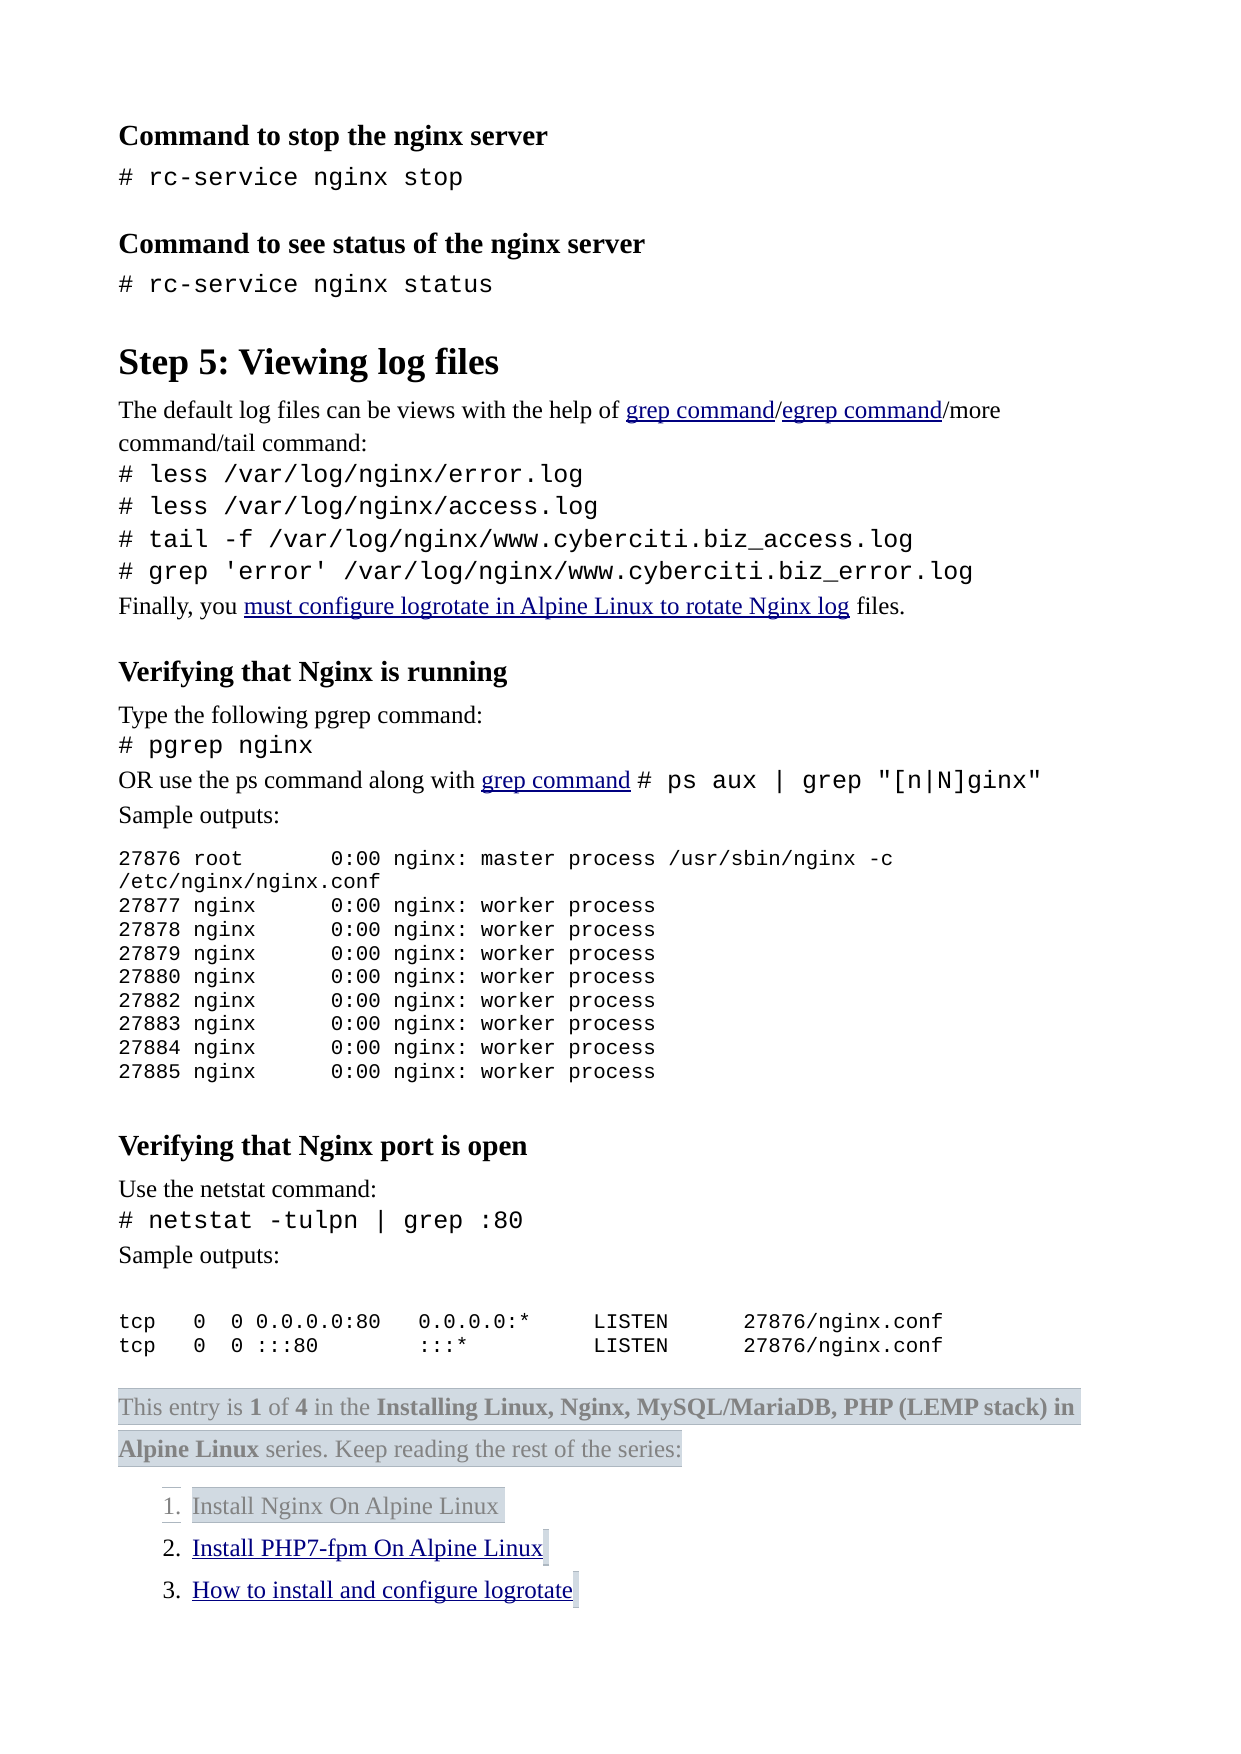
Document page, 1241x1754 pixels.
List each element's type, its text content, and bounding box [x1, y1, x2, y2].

subtitle Verifying that Nginx is running [118, 654, 1122, 687]
text 27885 nginx 0:00 nginx: worker process [118, 1061, 1122, 1084]
list Install PHP7-fpm On Alpine Linux [162, 1529, 1122, 1566]
text Use the netstat command: # netstat -tulpn | grep :80 Sample outputs: [118, 1174, 1122, 1269]
text tcp 0 0 :::80 :::* LISTEN 27876/nginx.conf [118, 1335, 1122, 1358]
text Type the following pgrep command: # pgrep nginx OR use the ps command along with grep command # ps aux | grep "[n|N]ginx" Sample outputs: [118, 700, 1122, 829]
text 27876 root 0:00 nginx: master process /usr/sbin/nginx -c /etc/nginx/nginx.conf [118, 848, 1122, 895]
text 27882 nginx 0:00 nginx: worker process [118, 990, 1122, 1013]
text 27883 nginx 0:00 nginx: worker process [118, 1013, 1122, 1037]
text 27878 nginx 0:00 nginx: worker process [118, 919, 1122, 942]
text 27877 nginx 0:00 nginx: worker process [118, 895, 1122, 919]
subtitle Command to see status of the nginx server [118, 226, 1122, 259]
text # rc-service nginx status [118, 272, 1122, 300]
list How to install and configure logrotate [162, 1571, 1122, 1608]
text 27879 nginx 0:00 nginx: worker process [118, 942, 1122, 966]
text 27880 nginx 0:00 nginx: worker process [118, 966, 1122, 990]
subtitle Command to stop the nginx server [118, 118, 1122, 152]
subtitle Verifying that Nginx port is open [118, 1128, 1122, 1162]
subtitle Step 5: Viewing log files [118, 340, 1122, 383]
text # rc-service nginx stop [118, 164, 1122, 192]
text This entry is 1 of 4 in the Installing Linux, Nginx, MySQL/MariaDB, PHP (LEMP stack) in Alpine Linux series. Keep reading the rest of the series: [118, 1388, 1122, 1467]
text tcp 0 0 0.0.0.0:80 0.0.0.0:* LISTEN 27876/nginx.conf [118, 1311, 1122, 1335]
text 27884 nginx 0:00 nginx: worker process [118, 1037, 1122, 1061]
text The default log files can be views with the help of grep command/egrep command/more command/tail command: # less /var/log/nginx/error.log # less /var/log/nginx/access.log # tail -f /var/log/nginx/www.cyberciti.biz_access.log # grep 'error' /var/log/nginx/www.cyberciti.biz_error.log Finally, you must configure logrotate in Alpine Linux to rotate Nginx log files. [118, 395, 1122, 620]
list Install Nginx On Alpine Linux [162, 1487, 1122, 1523]
